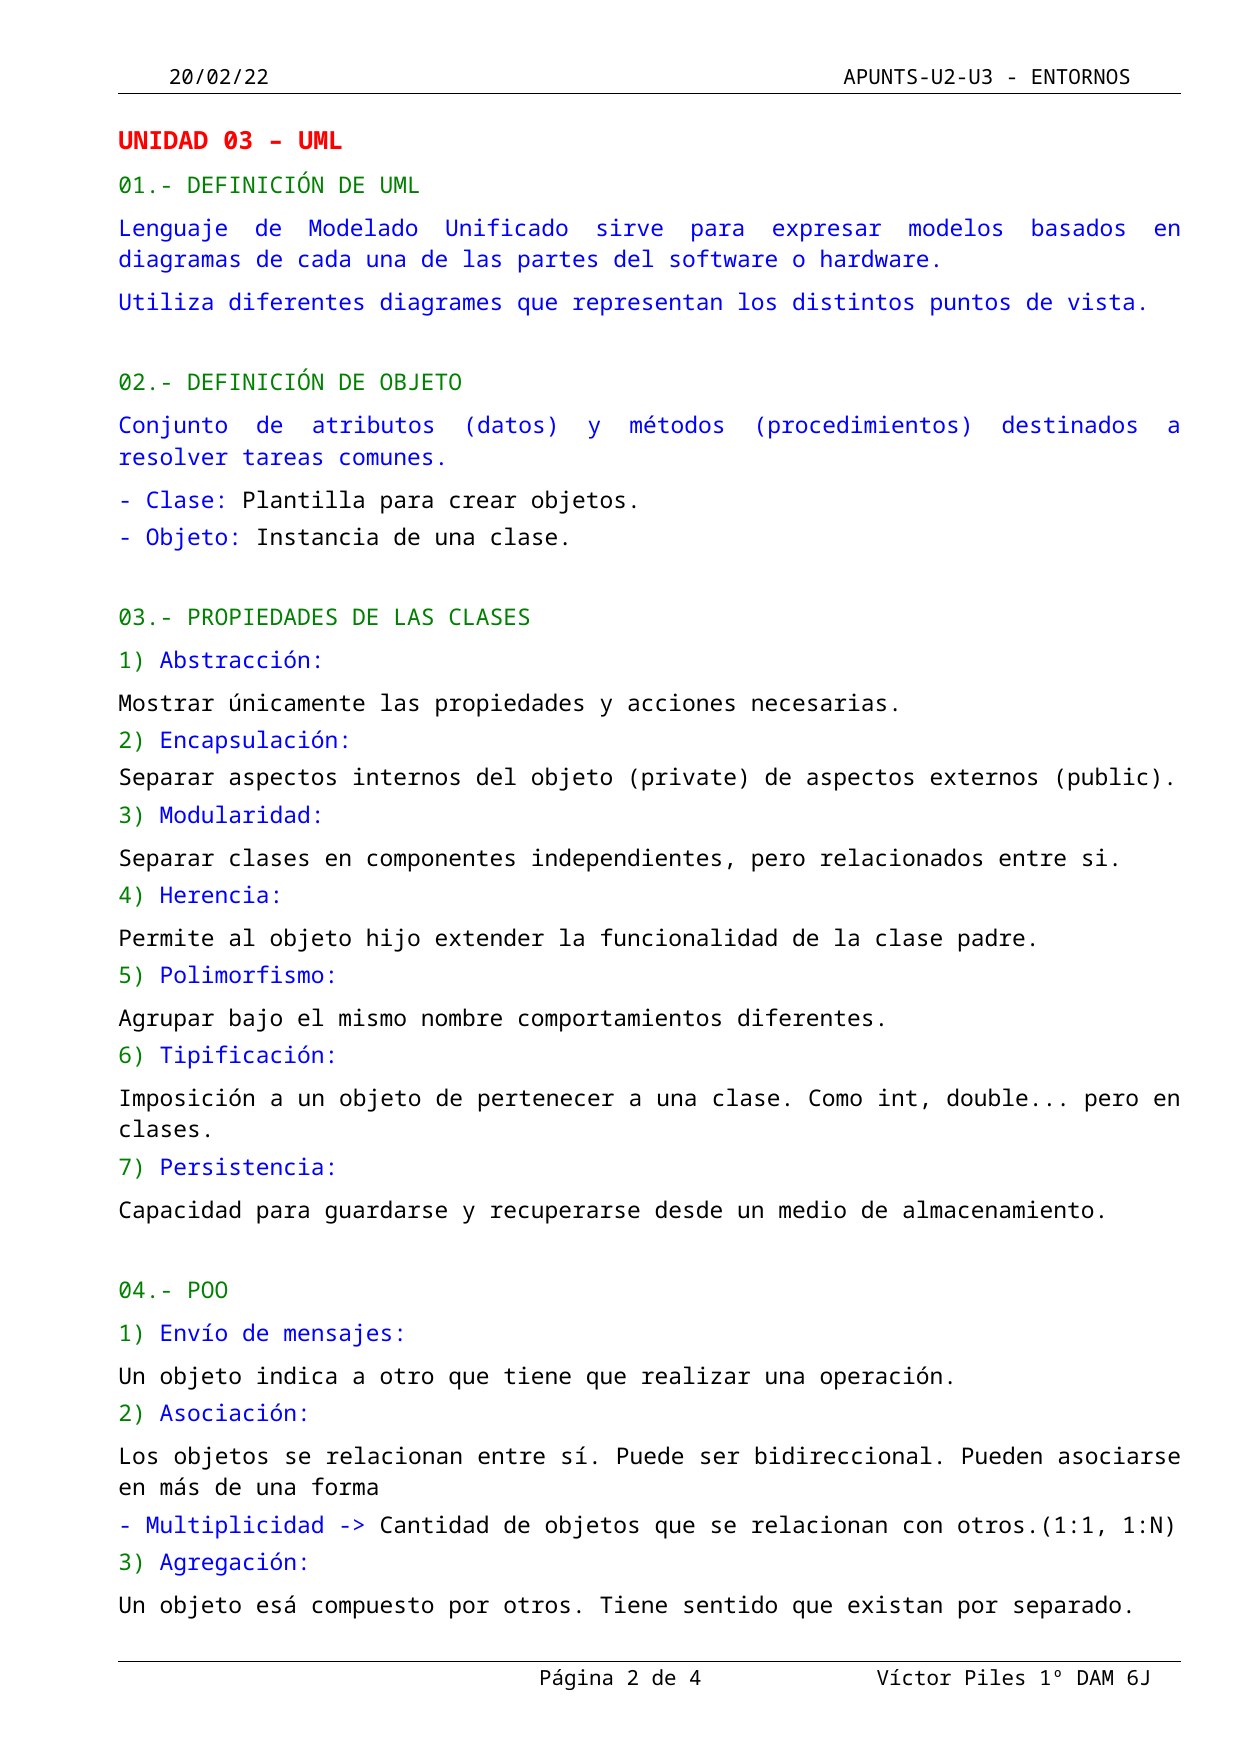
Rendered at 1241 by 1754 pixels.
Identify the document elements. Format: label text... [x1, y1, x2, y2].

text 1) Abstracción: [118, 644, 1181, 675]
text - Clase: Plantilla para crear objetos. [118, 483, 1181, 515]
text Lenguaje de Modelado Unificado sirve para expresar modelos basados en diagramas de cada una de las partes del software o hardware. [118, 212, 1181, 274]
text 3) Agregación: [118, 1546, 1181, 1577]
text Separar clases en componentes independientes, pero relacionados entre si. [118, 842, 1181, 873]
text Mostrar únicamente las propiedades y acciones necesarias. [118, 687, 1181, 718]
text 03.- PROPIEDADES DE LAS CLASES [118, 601, 1181, 632]
text Separar aspectos internos del objeto (private) de aspectos externos (public). [118, 761, 1181, 793]
text 7) Persistencia: [118, 1151, 1181, 1182]
text - Objeto: Instancia de una clase. [118, 521, 1181, 552]
text Utiliza diferentes diagrames que representan los distintos puntos de vista. [118, 286, 1181, 317]
text 04.- POO [118, 1274, 1181, 1305]
text Conjunto de atributos (datos) y métodos (procedimientos) destinados a resolver tareas comunes. [118, 409, 1181, 472]
text 6) Tipificación: [118, 1039, 1181, 1070]
text Un objeto indica a otro que tiene que realizar una operación. [118, 1360, 1181, 1391]
text Agrupar bajo el mismo nombre comportamientos diferentes. [118, 1002, 1181, 1033]
text 3) Modularidad: [118, 798, 1181, 830]
text 2) Encapsulación: [118, 724, 1181, 755]
text UNIDAD 03 – UML [118, 123, 1181, 157]
text Un objeto esá compuesto por otros. Tiene sentido que existan por separado. [118, 1589, 1181, 1620]
text 02.- DEFINICIÓN DE OBJETO [118, 366, 1181, 397]
text 5) Polimorfismo: [118, 959, 1181, 990]
text 01.- DEFINICIÓN DE UML [118, 169, 1181, 200]
text Permite al objeto hijo extender la funcionalidad de la clase padre. [118, 922, 1181, 953]
text - Multiplicidad -> Cantidad de objetos que se relacionan con otros.(1:1, 1:N) [118, 1508, 1181, 1540]
text Capacidad para guardarse y recuperarse desde un medio de almacenamiento. [118, 1194, 1181, 1225]
text Los objetos se relacionan entre sí. Puede ser bidireccional. Pueden asociarse en más de una forma [118, 1440, 1181, 1503]
text 1) Envío de mensajes: [118, 1317, 1181, 1348]
text Imposición a un objeto de pertenecer a una clase. Como int, double... pero en clases. [118, 1082, 1181, 1145]
text 4) Herencia: [118, 879, 1181, 910]
text 2) Asociación: [118, 1397, 1181, 1428]
